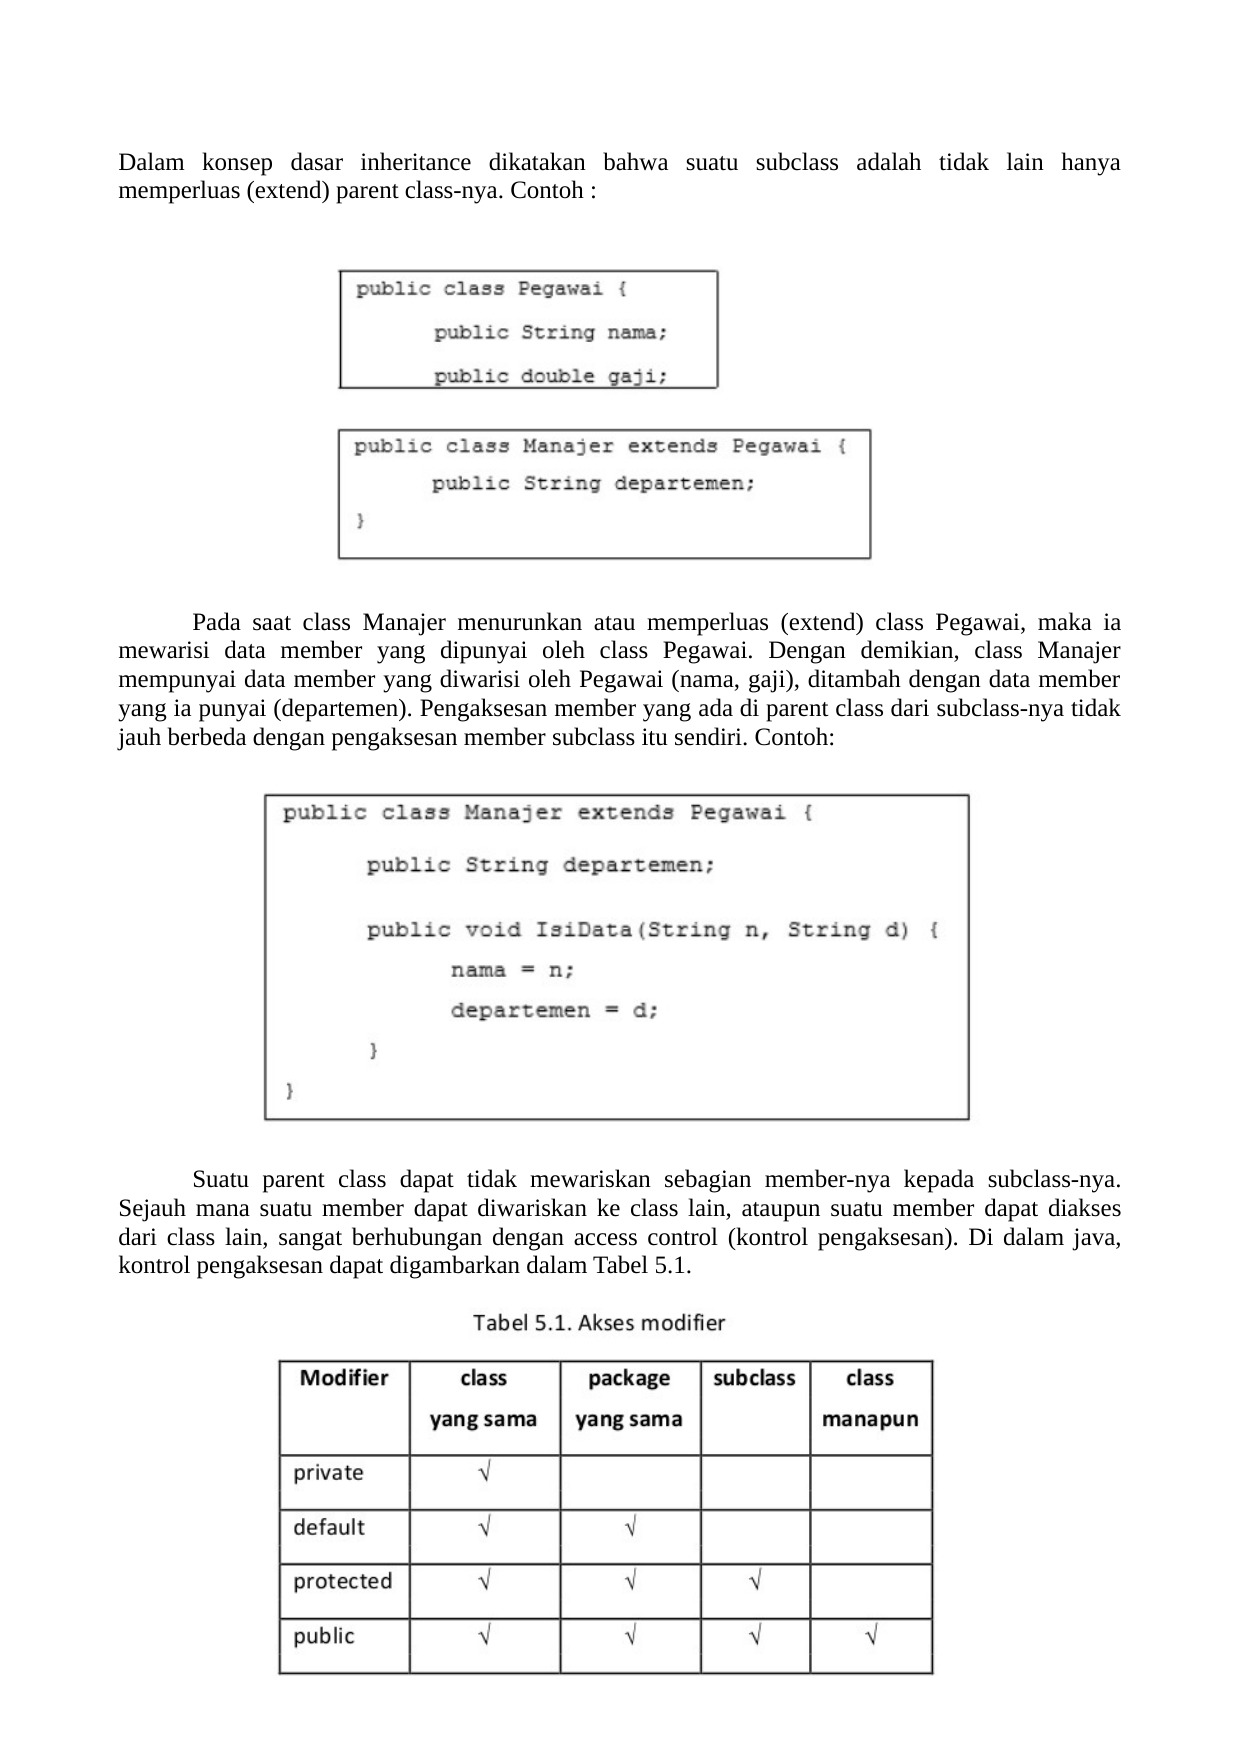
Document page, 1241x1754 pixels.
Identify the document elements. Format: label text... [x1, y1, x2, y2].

picture [218, 779, 1022, 1136]
picture [264, 1287, 960, 1692]
text Pada saat class Manajer menurunkan atau memperluas (extend) class Pegawai, maka ia mewarisi data member yang dipunyai oleh class Pegawai. Dengan demikian, class Manajer mempunyai data member yang diwarisi oleh Pegawai (nama, gaji), ditambah dengan data member yang ia punyai (departemen). Pengaksesan member yang ada di parent class dari subclass-nya tidak jauh berbeda dengan pengaksesan member subclass itu sendiri. Contoh: [118, 607, 1122, 751]
text Suatu parent class dapat tidak mewariskan sebagian member-nya kepada subclass-nya. Sejauh mana suatu member dapat diwariskan ke class lain, ataupun suatu member dapat diakses dari class lain, sangat berhubungan dengan access control (kontrol pengaksesan). Di dalam java, kontrol pengaksesan dapat digambarkan dalam Tabel 5.1. [118, 1164, 1122, 1279]
text Dalam konsep dasar inheritance dikatakan bahwa suatu subclass adalah tidak lain hanya memperluas (extend) parent class-nya. Contoh : [118, 147, 1122, 204]
picture [273, 255, 927, 583]
